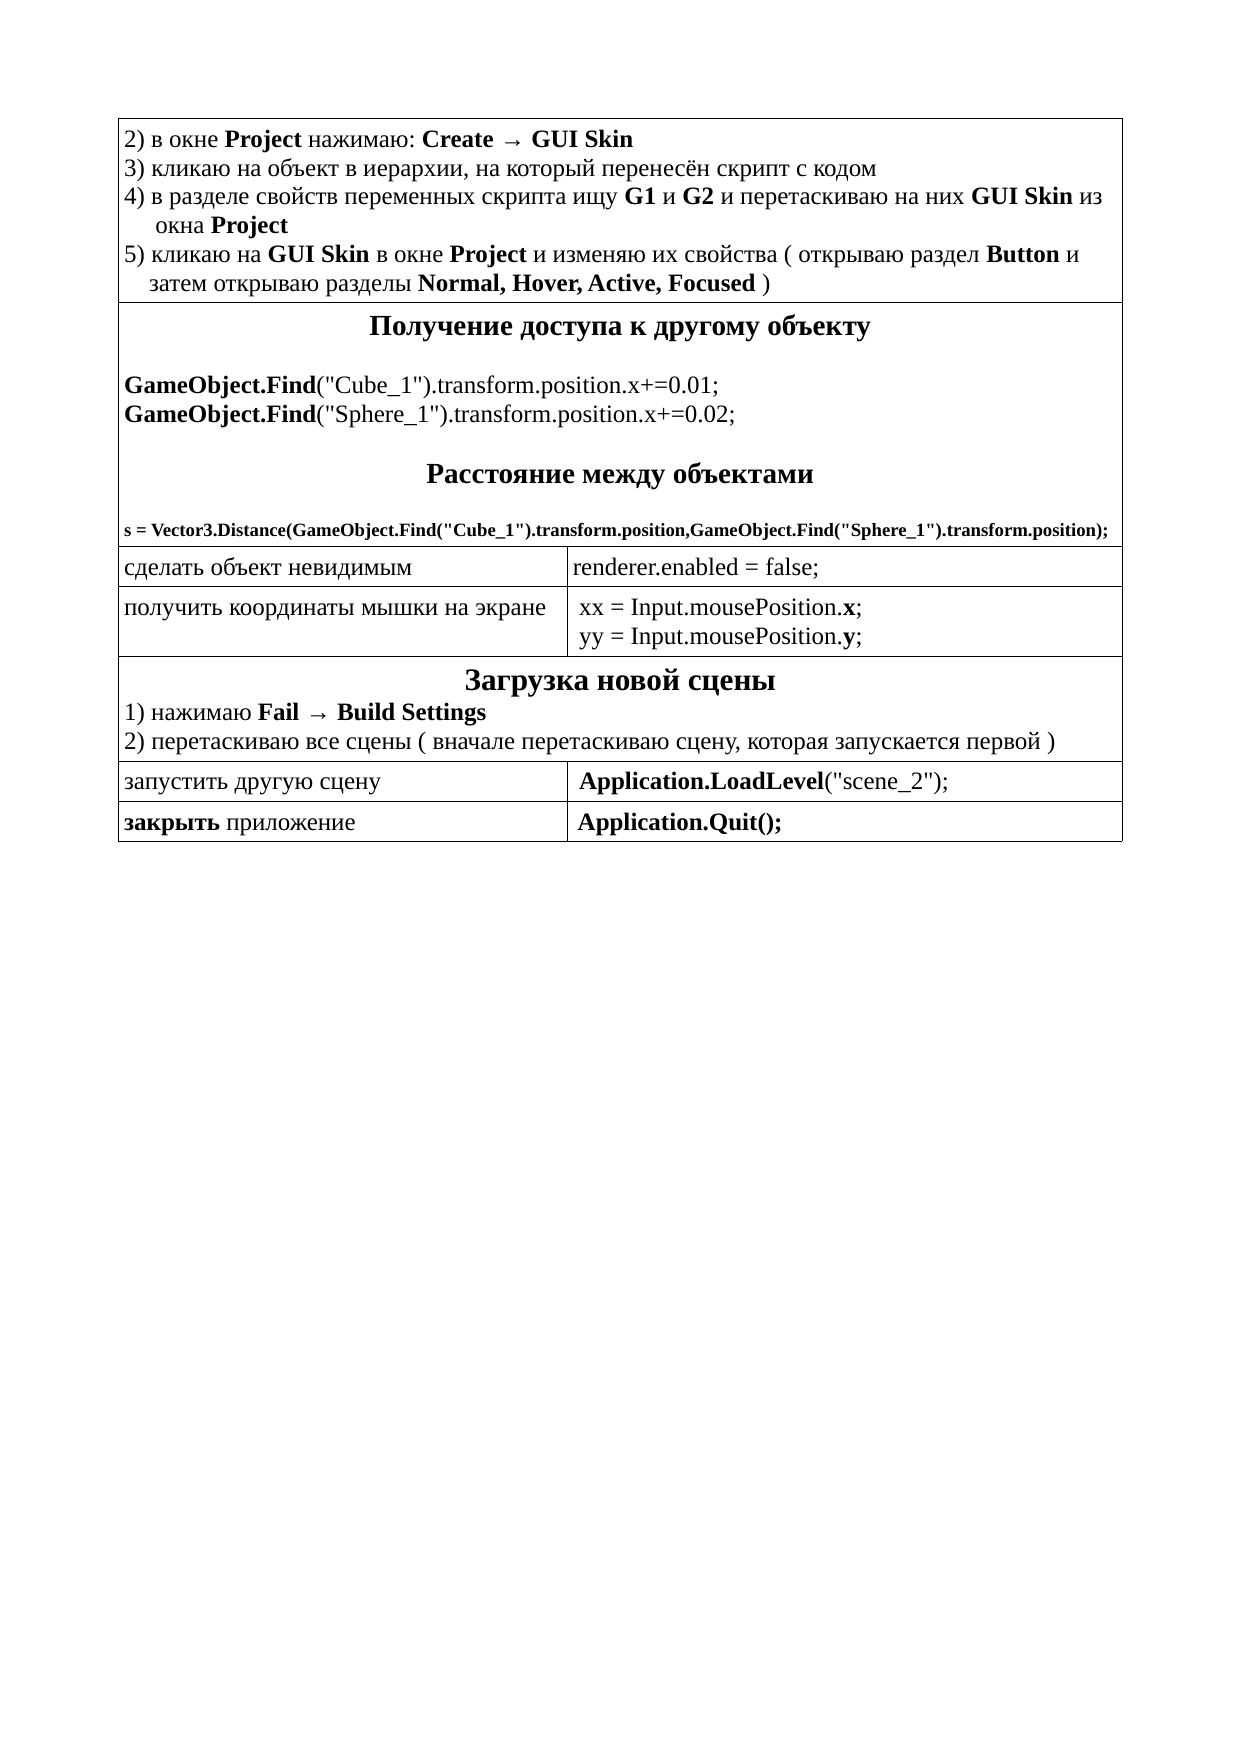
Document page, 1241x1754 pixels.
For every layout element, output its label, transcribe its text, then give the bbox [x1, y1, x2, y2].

table_cell запустить другую сцену [119, 762, 567, 801]
table_cell получить координаты мышки на экране [119, 587, 567, 656]
table_cell Application.Quit(); [568, 802, 1122, 841]
table_cell renderer.enabled = false; [568, 547, 1122, 586]
table_cell сделать объект невидимым [119, 547, 567, 586]
table_cell xx = Input.mousePosition.x; yy = Input.mousePosition.y; [568, 587, 1122, 656]
table_cell 2) в окне Project нажимаю: Create → GUI Skin 3) кликаю на объект в иерархии, на который перенесён скрипт с кодом 4) в разделе свойств переменных скрипта ищу G1 и G2 и перетаскиваю на них GUI Skin из окна Project 5) кликаю на GUI Skin в окне Project и изменяю их свойства ( открываю раздел Button и затем открываю разделы Normal, Hover, Active, Focused ) [119, 119, 1122, 302]
table_cell Получение доступа к другому объекту GameObject.Find("Cube_1").transform.position.x+=0.01; GameObject.Find("Sphere_1").transform.position.x+=0.02; Расстояние между объектами s = Vector3.Distance(GameObject.Find("Cube_1").transform.position,GameObject.Find("Sphere_1").transform.position); [119, 303, 1122, 546]
table_cell Загрузка новой сцены 1) нажимаю Fail → Build Settings 2) перетаскиваю все сцены ( вначале перетаскиваю сцену, которая запускается первой ) [119, 657, 1122, 761]
table_cell закрыть приложение [119, 802, 567, 841]
table_cell Application.LoadLevel("scene_2"); [568, 762, 1122, 801]
